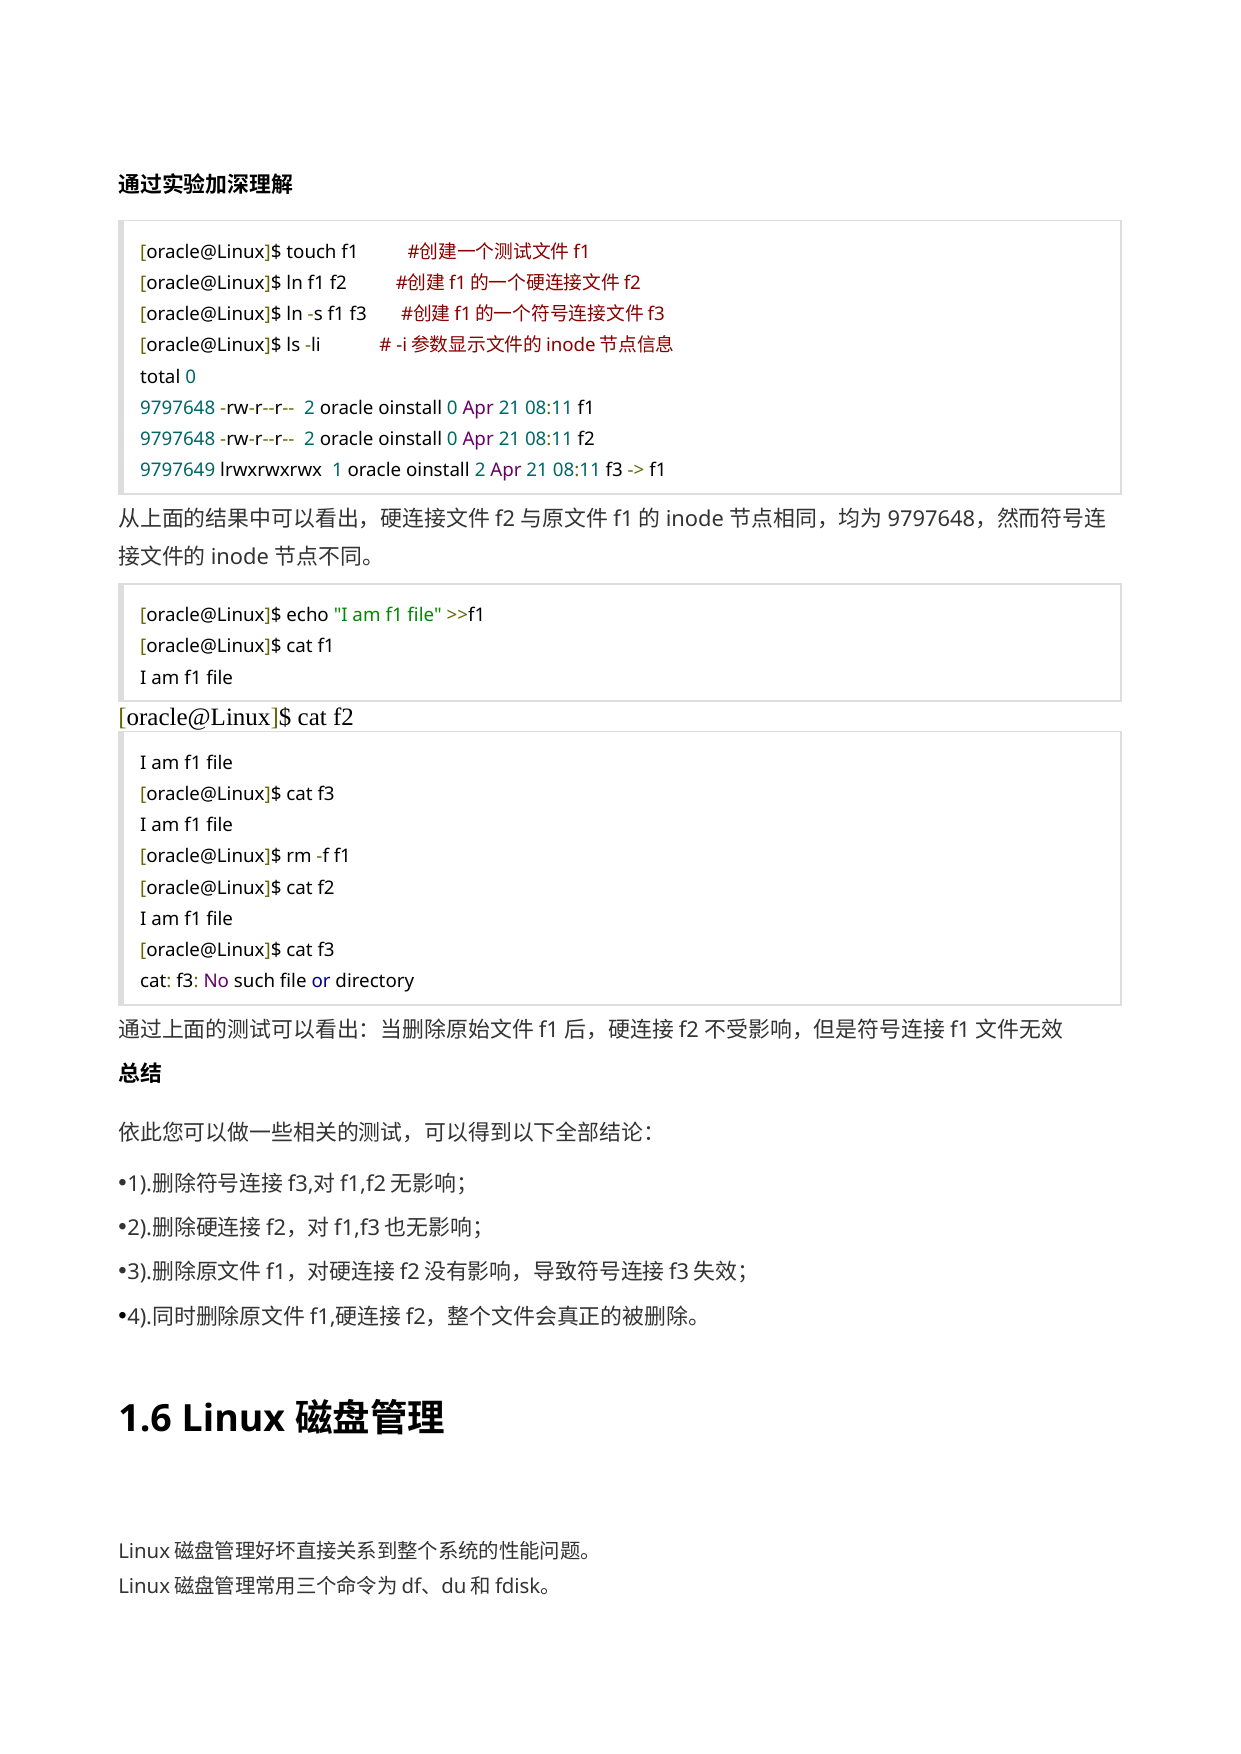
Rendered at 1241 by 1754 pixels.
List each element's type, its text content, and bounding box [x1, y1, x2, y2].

text total 0 [124, 345, 1120, 376]
text 通过上面的测试可以看出：当删除原始文件 f1 后，硬连接 f2 不受影响，但是符号连接 f1 文件无效 [118, 1012, 1122, 1044]
text I am f1 file [124, 887, 1120, 918]
text Linux磁盘管理常用三个命令为df、du和fdisk。 [118, 1570, 1122, 1600]
text I am f1 file [124, 646, 1120, 700]
text [oracle@Linux]$ cat f3 [124, 918, 1120, 949]
text 9797649 lrwxrwxrwx 1 oracle oinstall 2 Apr 21 08:11 f3 -> f1 [124, 438, 1120, 493]
text 从上面的结果中可以看出，硬连接文件 f2 与原文件 f1 的 inode 节点相同，均为 9797648，然而符号连接文件的 inode 节点不同。 [118, 501, 1122, 571]
text [oracle@Linux]$ cat f2 [118, 702, 1122, 731]
text [oracle@Linux]$ cat f1 [124, 614, 1120, 646]
list 4).同时删除原文件f1,硬连接f2，整个文件会真正的被删除。 [118, 1299, 1122, 1331]
text [oracle@Linux]$ ln -s f1 f3 #创建f1的一个符号连接文件f3 [124, 282, 1120, 313]
text 通过实验加深理解 [118, 167, 1122, 199]
text I am f1 file [124, 793, 1120, 824]
text 9797648 -rw-r--r-- 2 oracle oinstall 0 Apr 21 08:11 f1 [124, 376, 1120, 407]
text I am f1 file [124, 732, 1120, 762]
list 2).删除硬连接f2，对f1,f3也无影响； [118, 1210, 1122, 1242]
text [oracle@Linux]$ echo "I am f1 file" >>f1 [124, 585, 1120, 614]
text [oracle@Linux]$ rm -f f1 [124, 824, 1120, 856]
text [oracle@Linux]$ ln f1 f2 #创建f1的一个硬连接文件f2 [124, 251, 1120, 282]
list 3).删除原文件f1，对硬连接f2没有影响，导致符号连接f3失效； [118, 1254, 1122, 1286]
subtitle 1.6 Linux 磁盘管理 [118, 1388, 1122, 1443]
text [oracle@Linux]$ ls -li # -i参数显示文件的inode节点信息 [124, 313, 1120, 345]
text [oracle@Linux]$ touch f1 #创建一个测试文件f1 [124, 221, 1120, 251]
text 9797648 -rw-r--r-- 2 oracle oinstall 0 Apr 21 08:11 f2 [124, 407, 1120, 438]
text 总结 [118, 1056, 1122, 1088]
text 依此您可以做一些相关的测试，可以得到以下全部结论： [118, 1115, 1122, 1147]
list 1).删除符号连接f3,对f1,f2无影响； [118, 1166, 1122, 1197]
text Linux磁盘管理好坏直接关系到整个系统的性能问题。 [118, 1535, 1122, 1564]
text [oracle@Linux]$ cat f2 [124, 856, 1120, 887]
text cat: f3: No such file or directory [124, 949, 1120, 1004]
text [oracle@Linux]$ cat f3 [124, 762, 1120, 793]
